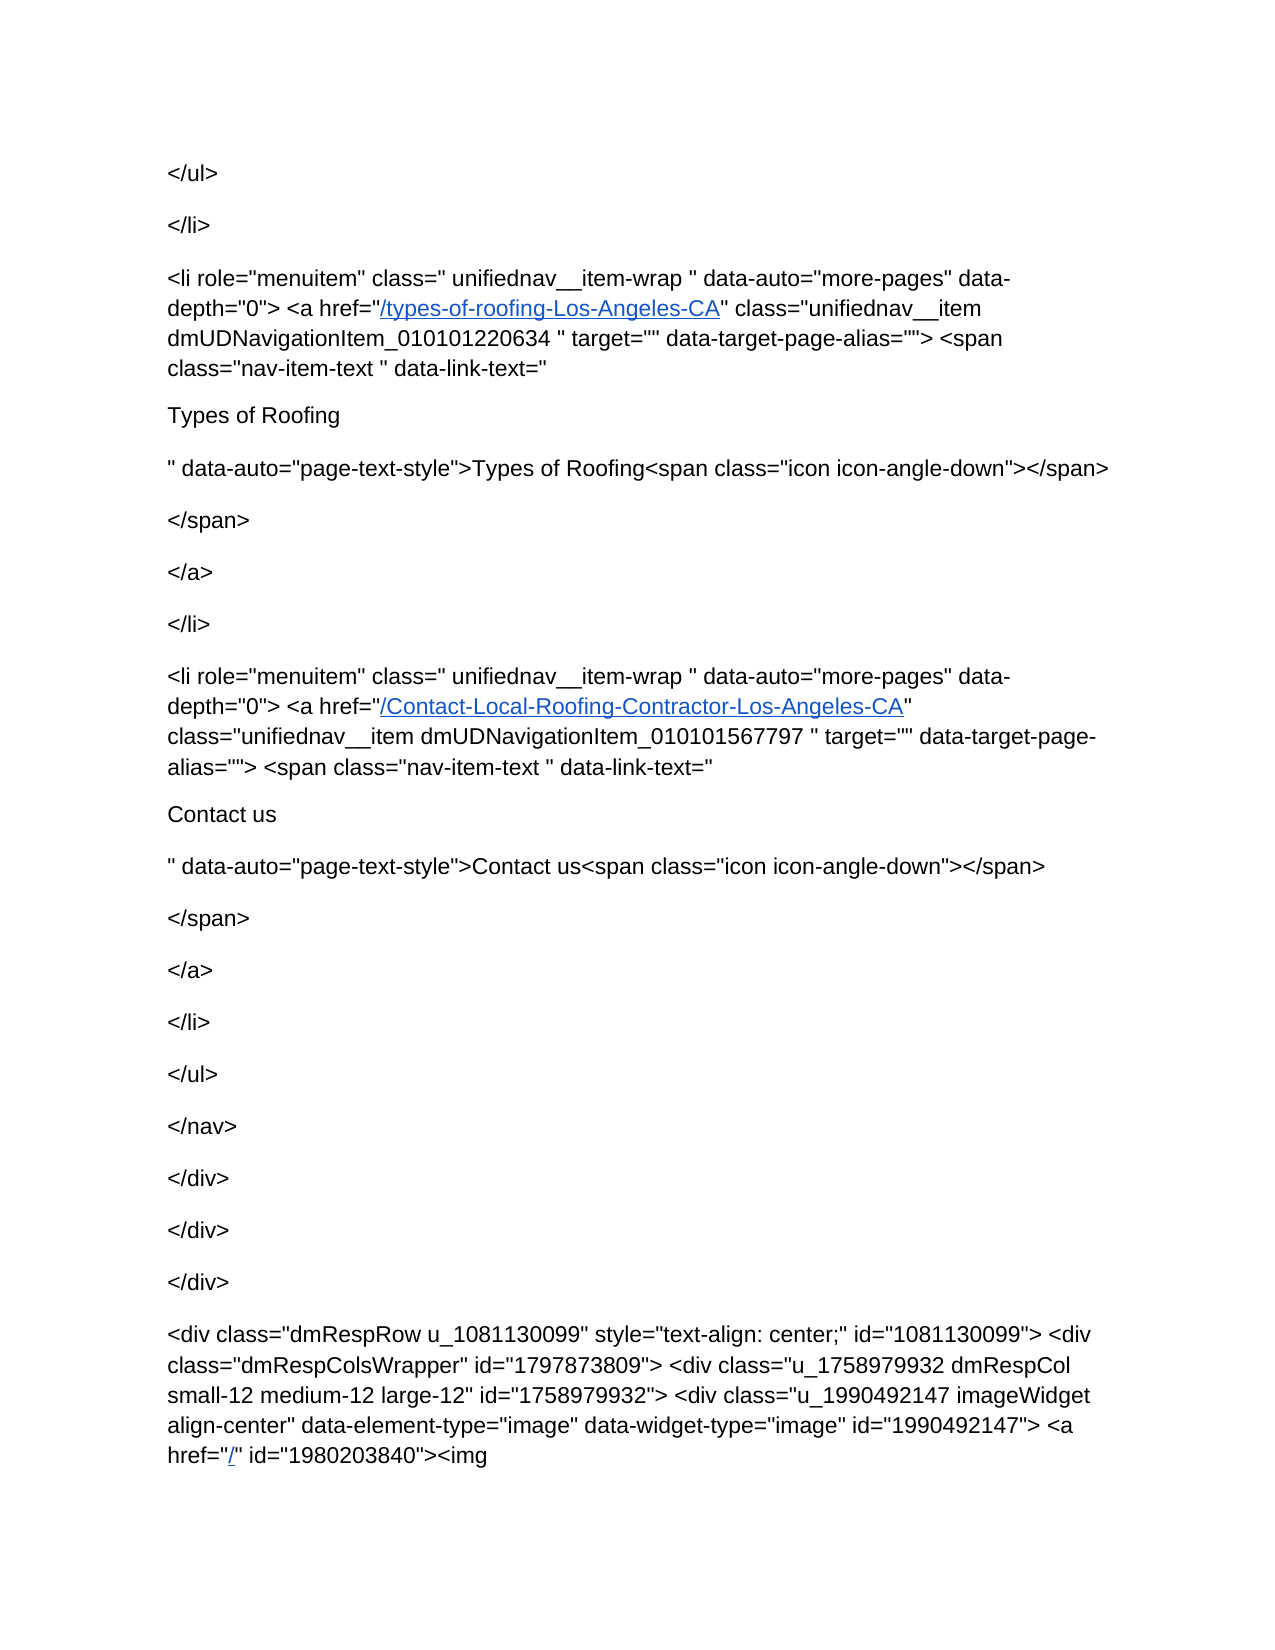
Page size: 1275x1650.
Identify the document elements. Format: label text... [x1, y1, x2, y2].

table_cell [150, 1259, 157, 1311]
table_cell </a> [157, 946, 1125, 998]
table_cell [150, 1311, 157, 1479]
table_cell </li> [157, 202, 1125, 254]
table_cell [150, 790, 157, 842]
table_cell </div> [157, 1207, 1125, 1259]
table_cell [150, 894, 157, 946]
table_cell <li role="menuitem" class=" unifiednav__item-wrap " data-auto="more-pages" data-depth="0"> <a href="/Contact-Local-Roofing-Contractor-Los-Angeles-CA" class="unifiednav__item dmUDNavigationItem_010101567797 " target="" data-target-page-alias=""> <span class="nav-item-text " data-link-text=" [157, 653, 1125, 790]
table_cell [150, 653, 157, 790]
table_cell [150, 842, 157, 894]
table_cell [150, 999, 157, 1051]
table_cell </li> [157, 999, 1125, 1051]
table_cell [150, 254, 157, 392]
table_cell </span> [157, 894, 1125, 946]
table_cell <div class="dmRespRow u_1081130099" style="text-align: center;" id="1081130099"> <div class="dmRespColsWrapper" id="1797873809"> <div class="u_1758979932 dmRespCol small-12 medium-12 large-12" id="1758979932"> <div class="u_1990492147 imageWidget align-center" data-element-type="image" data-widget-type="image" id="1990492147"> <a href="/" id="1980203840"><img [157, 1311, 1125, 1479]
table_cell Contact us [157, 790, 1125, 842]
table_cell </a> [157, 548, 1125, 600]
table_cell [150, 150, 157, 202]
table_cell </ul> [157, 150, 1125, 202]
table_cell [150, 444, 157, 496]
table_cell [150, 1207, 157, 1259]
table_cell </ul> [157, 1051, 1125, 1103]
table_cell " data-auto="page-text-style">Contact us<span class="icon icon-angle-down"></span> [157, 842, 1125, 894]
table_cell </span> [157, 496, 1125, 548]
table_cell Types of Roofing [157, 392, 1125, 444]
table_cell [150, 1155, 157, 1207]
table_cell </li> [157, 600, 1125, 652]
table_cell [150, 496, 157, 548]
table_cell [150, 202, 157, 254]
table_cell </div> [157, 1259, 1125, 1311]
table_cell <li role="menuitem" class=" unifiednav__item-wrap " data-auto="more-pages" data-depth="0"> <a href="/types-of-roofing-Los-Angeles-CA" class="unifiednav__item dmUDNavigationItem_010101220634 " target="" data-target-page-alias=""> <span class="nav-item-text " data-link-text=" [157, 254, 1125, 392]
table_cell </nav> [157, 1103, 1125, 1155]
table_cell [150, 392, 157, 444]
table_cell [150, 946, 157, 998]
table_cell [150, 548, 157, 600]
table_cell </div> [157, 1155, 1125, 1207]
table_cell [150, 1051, 157, 1103]
table_cell [150, 1103, 157, 1155]
table_cell [150, 600, 157, 652]
table_cell " data-auto="page-text-style">Types of Roofing<span class="icon icon-angle-down"></span> [157, 444, 1125, 496]
